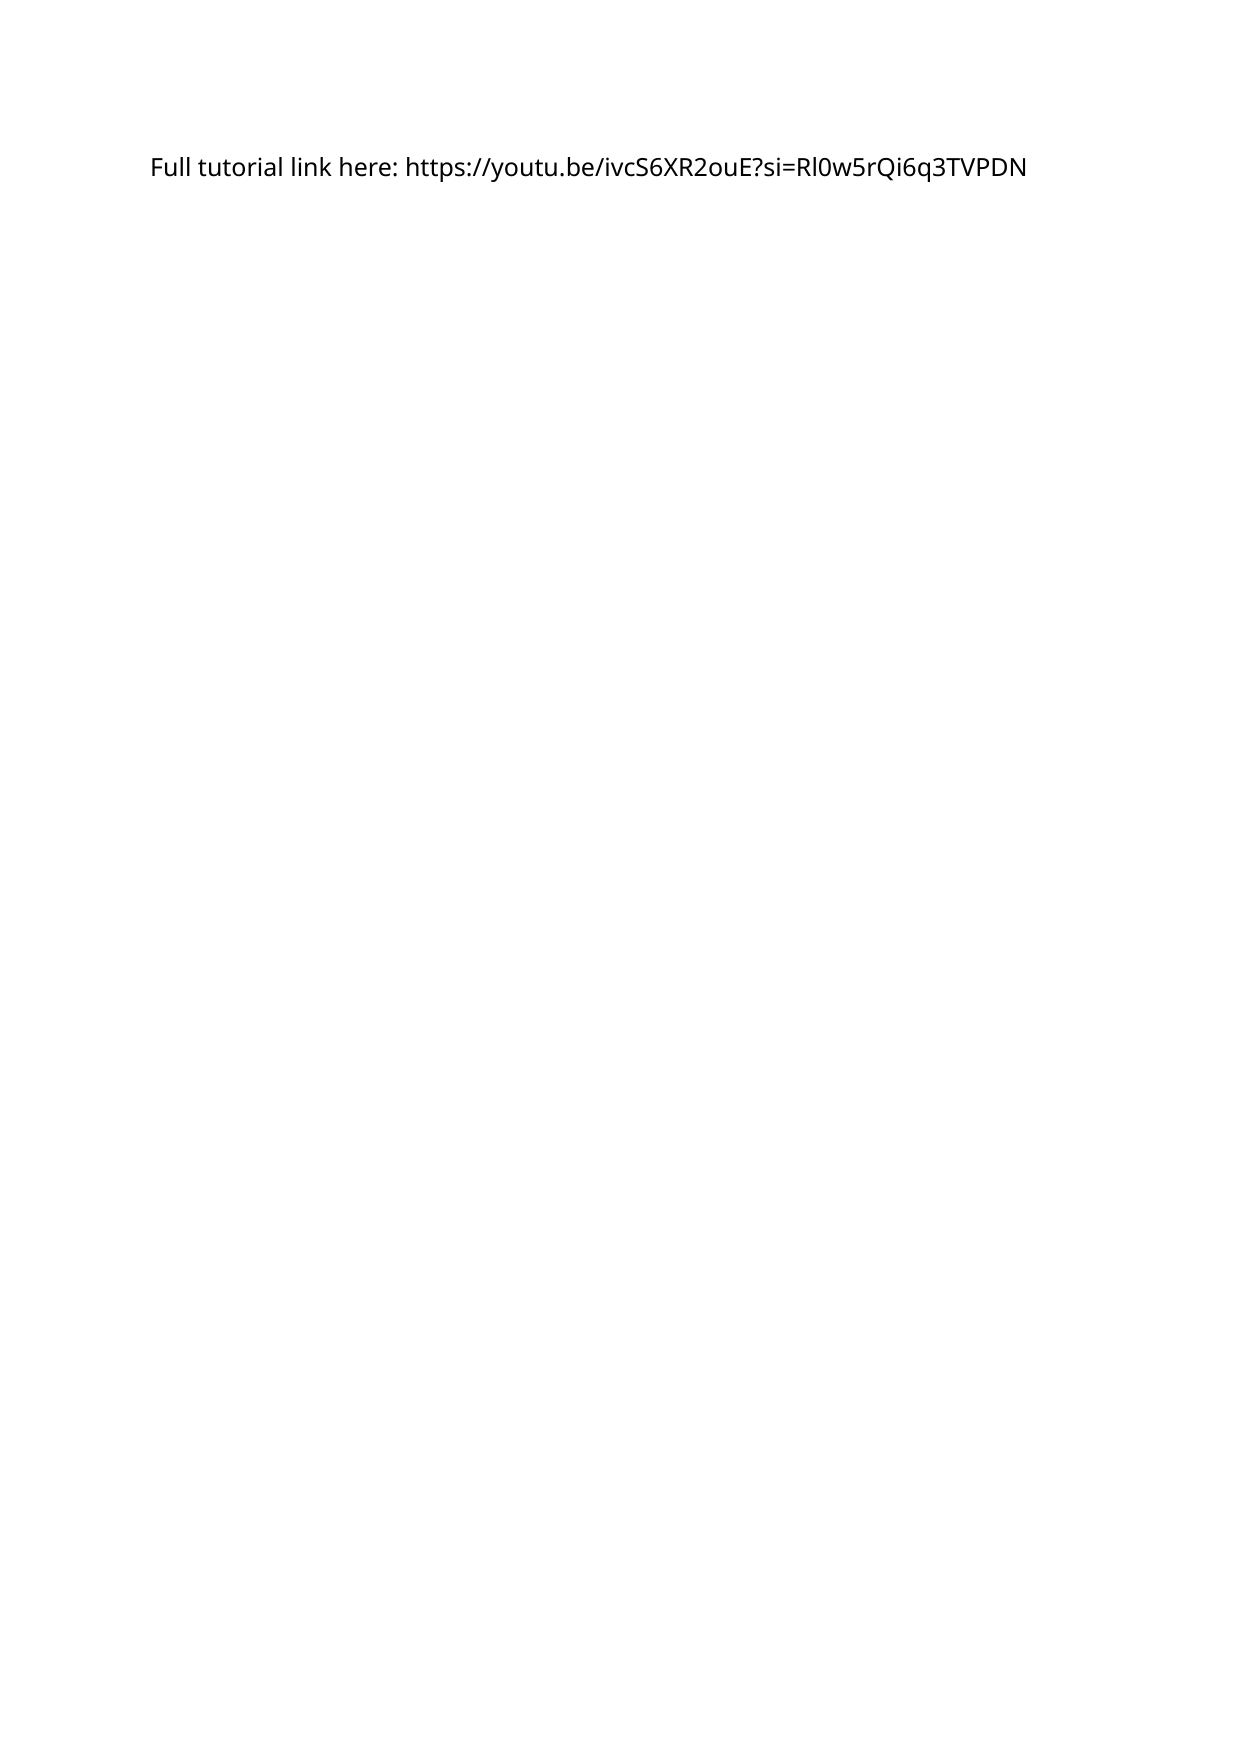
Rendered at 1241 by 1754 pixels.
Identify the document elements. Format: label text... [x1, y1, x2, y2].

text Full tutorial link here: https://youtu.be/ivcS6XR2ouE?si=Rl0w5rQi6q3TVPDN [150, 150, 1090, 184]
